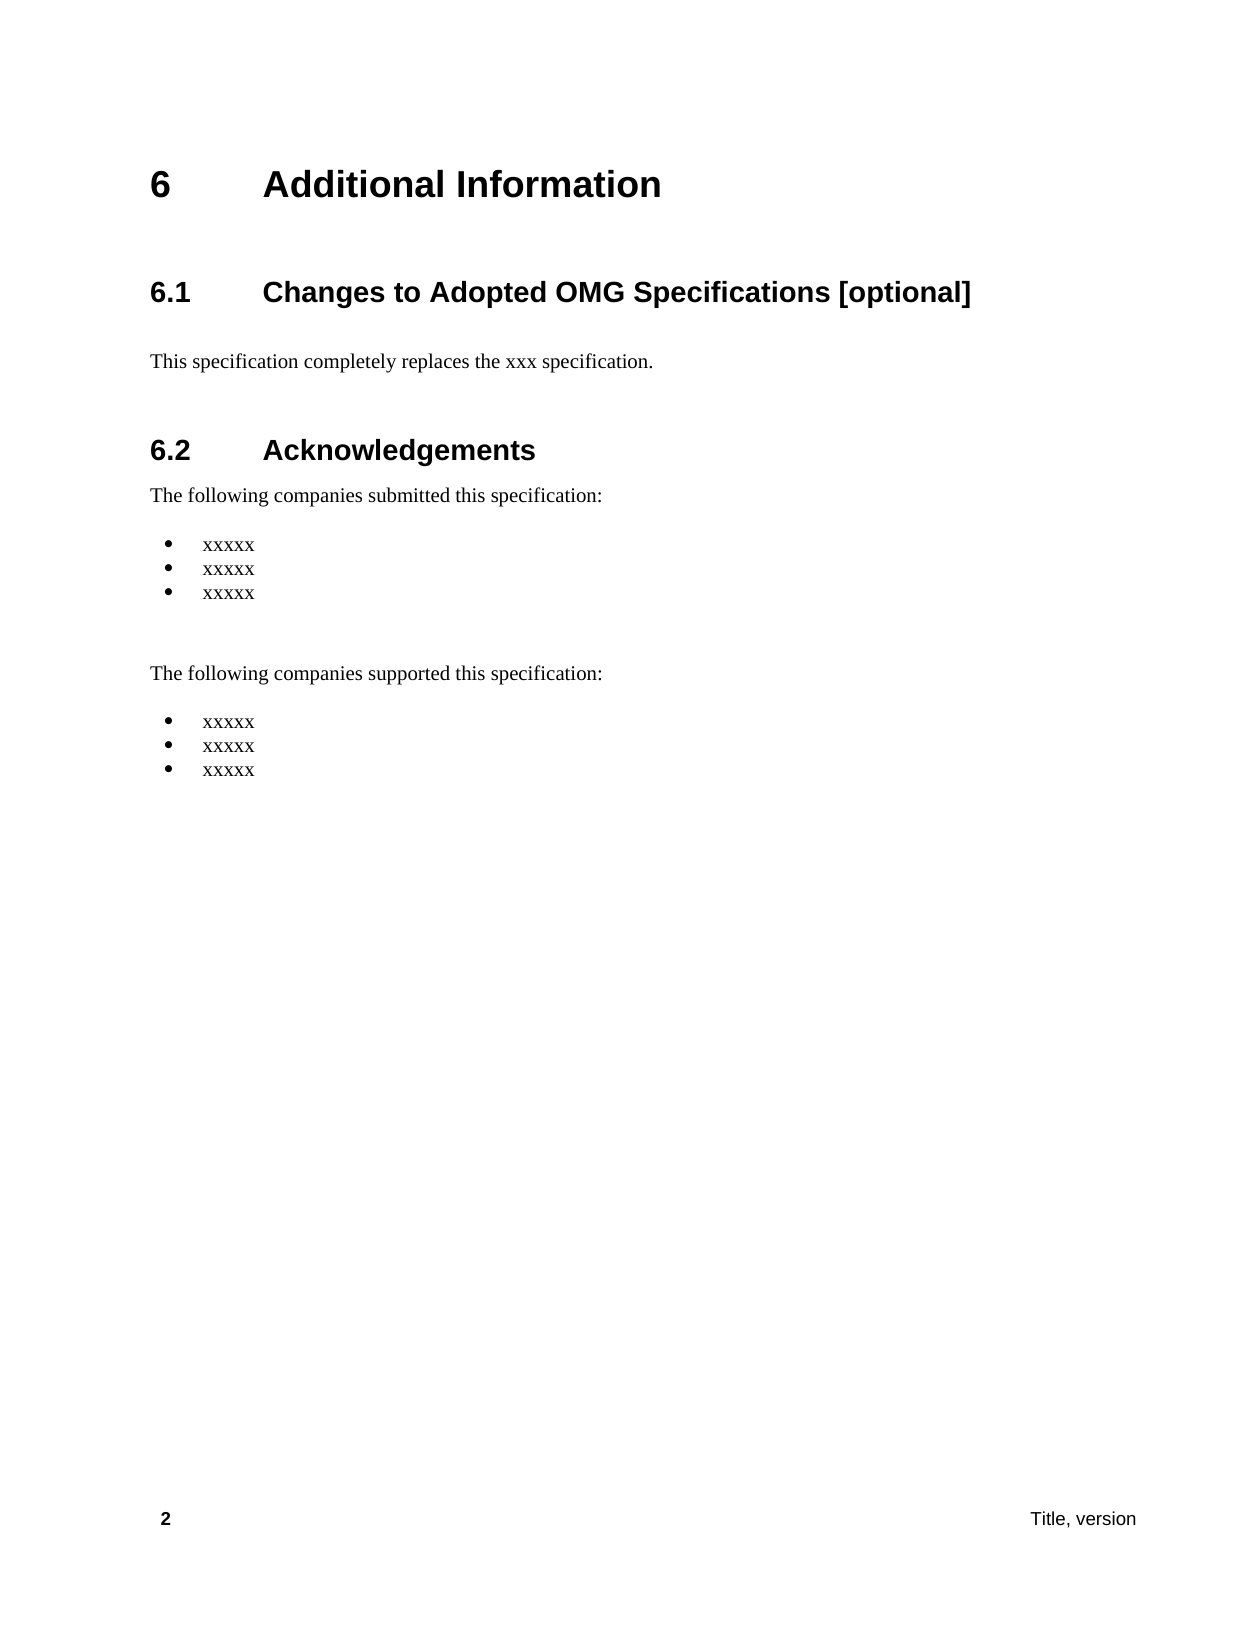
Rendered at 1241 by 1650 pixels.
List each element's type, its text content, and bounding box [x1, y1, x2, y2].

list xxxxx [165, 757, 1152, 781]
list xxxxx [165, 531, 1152, 556]
subtitle Additional Information [150, 162, 1166, 248]
text The following companies submitted this specification: [150, 483, 1166, 531]
text This specification completely replaces the xxx specification. [150, 325, 1166, 373]
list xxxxx [165, 709, 1152, 733]
list xxxxx [165, 579, 1152, 604]
subtitle Acknowledgements [150, 433, 1166, 467]
subtitle Changes to Adopted OMG Specifications [optional] [150, 275, 1166, 309]
list xxxxx [165, 556, 1152, 579]
list xxxxx [165, 733, 1152, 757]
text The following companies supported this specification: [150, 661, 1166, 709]
